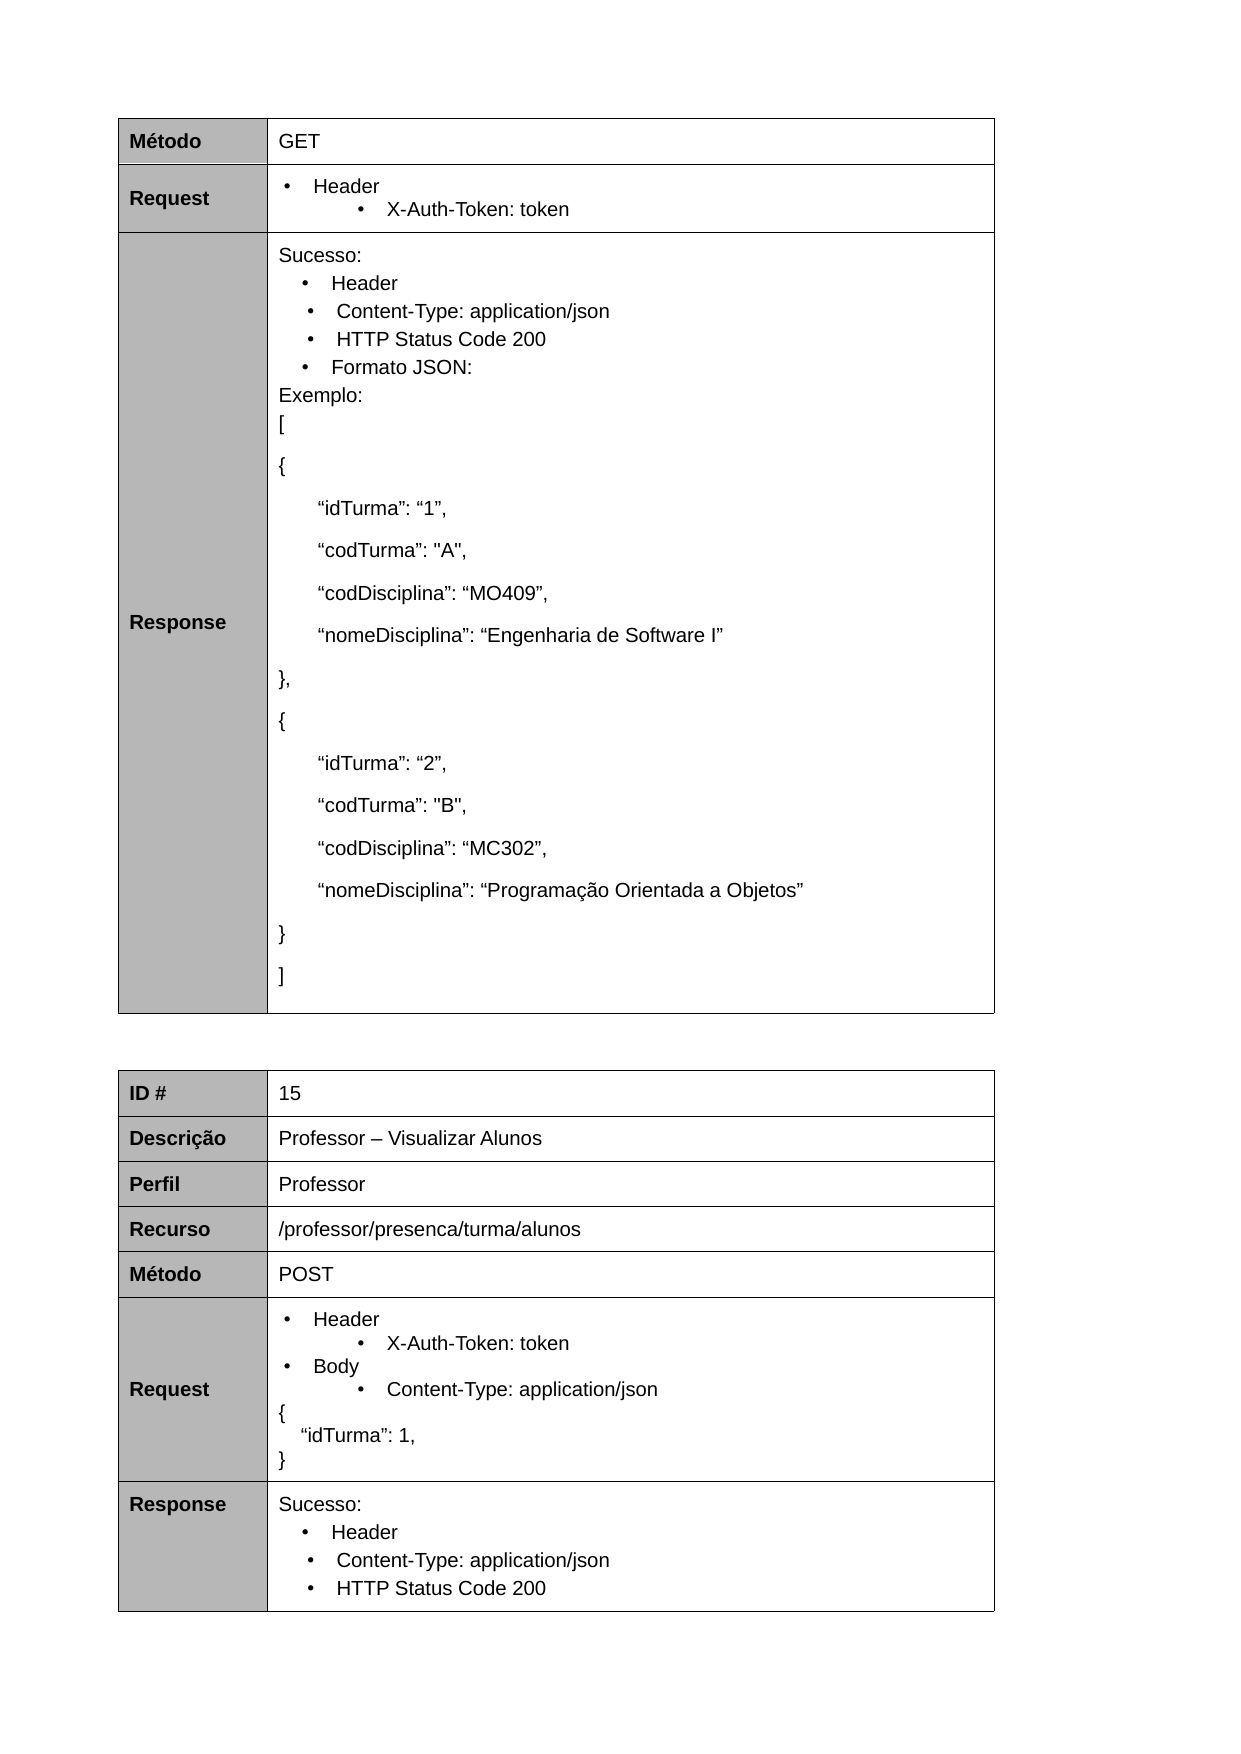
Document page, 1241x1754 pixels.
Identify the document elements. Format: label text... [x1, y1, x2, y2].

table_cell Header X-Auth-Token: token [268, 165, 994, 232]
table_cell Perfil [119, 1162, 267, 1206]
table_cell Professor [268, 1162, 994, 1206]
table_cell Header X-Auth-Token: token Body Content-Type: application/json { “idTurma”: 1, } [268, 1298, 994, 1481]
table_cell Recurso [119, 1207, 267, 1251]
table_cell Sucesso: Header Content-Type: application/json HTTP Status Code 200 Formato JSON: Exemplo: { “turma”: { “idTurma”: “1”, “codTurma”:”A”, “codDisciplina”:”MC302”, “nomeDisciplina”:”Programação Orientada a Objetos”, “numAlunos”: 38, “numChamadas”: 15 }, “alunos”: [ { “raAluno”: “161255”, “nome”:”Lucas Augusto Carvalho”, “numPresencas”:10, “porcPresencas”:66, “numFaltas”:5, “porcFaltas”:34 }, { “raAluno”: “121551”, “nome”:”João Ninguém”, “numPresencas”:10, “porcPresencas”:66, “numFaltas”:5, “porcFaltas”:34 }] } [268, 1482, 994, 1611]
table_cell Sucesso: Header Content-Type: application/json HTTP Status Code 200 Formato JSON: Exemplo: [ { “idTurma”: “1”, “codTurma”: "A", “codDisciplina”: “MO409”, “nomeDisciplina”: “Engenharia de Software I” }, { “idTurma”: “2”, “codTurma”: "B", “codDisciplina”: “MC302”, “nomeDisciplina”: “Programação Orientada a Objetos” } ] [268, 233, 994, 1013]
table_cell POST [268, 1252, 994, 1297]
table_cell Request [119, 165, 267, 232]
table_cell Método [119, 1252, 267, 1297]
table_cell Professor – Visualizar Alunos [268, 1117, 994, 1161]
table_header ID # [119, 1071, 267, 1116]
table_cell /professor/presenca/turma/alunos [268, 1207, 994, 1251]
table_cell Response [119, 233, 267, 1013]
table_header 15 [268, 1071, 994, 1116]
table_cell Método [119, 119, 267, 163]
table_cell Descrição [119, 1117, 267, 1161]
table_cell GET [268, 119, 994, 163]
table_cell Response [119, 1482, 267, 1611]
table_cell Request [119, 1298, 267, 1481]
